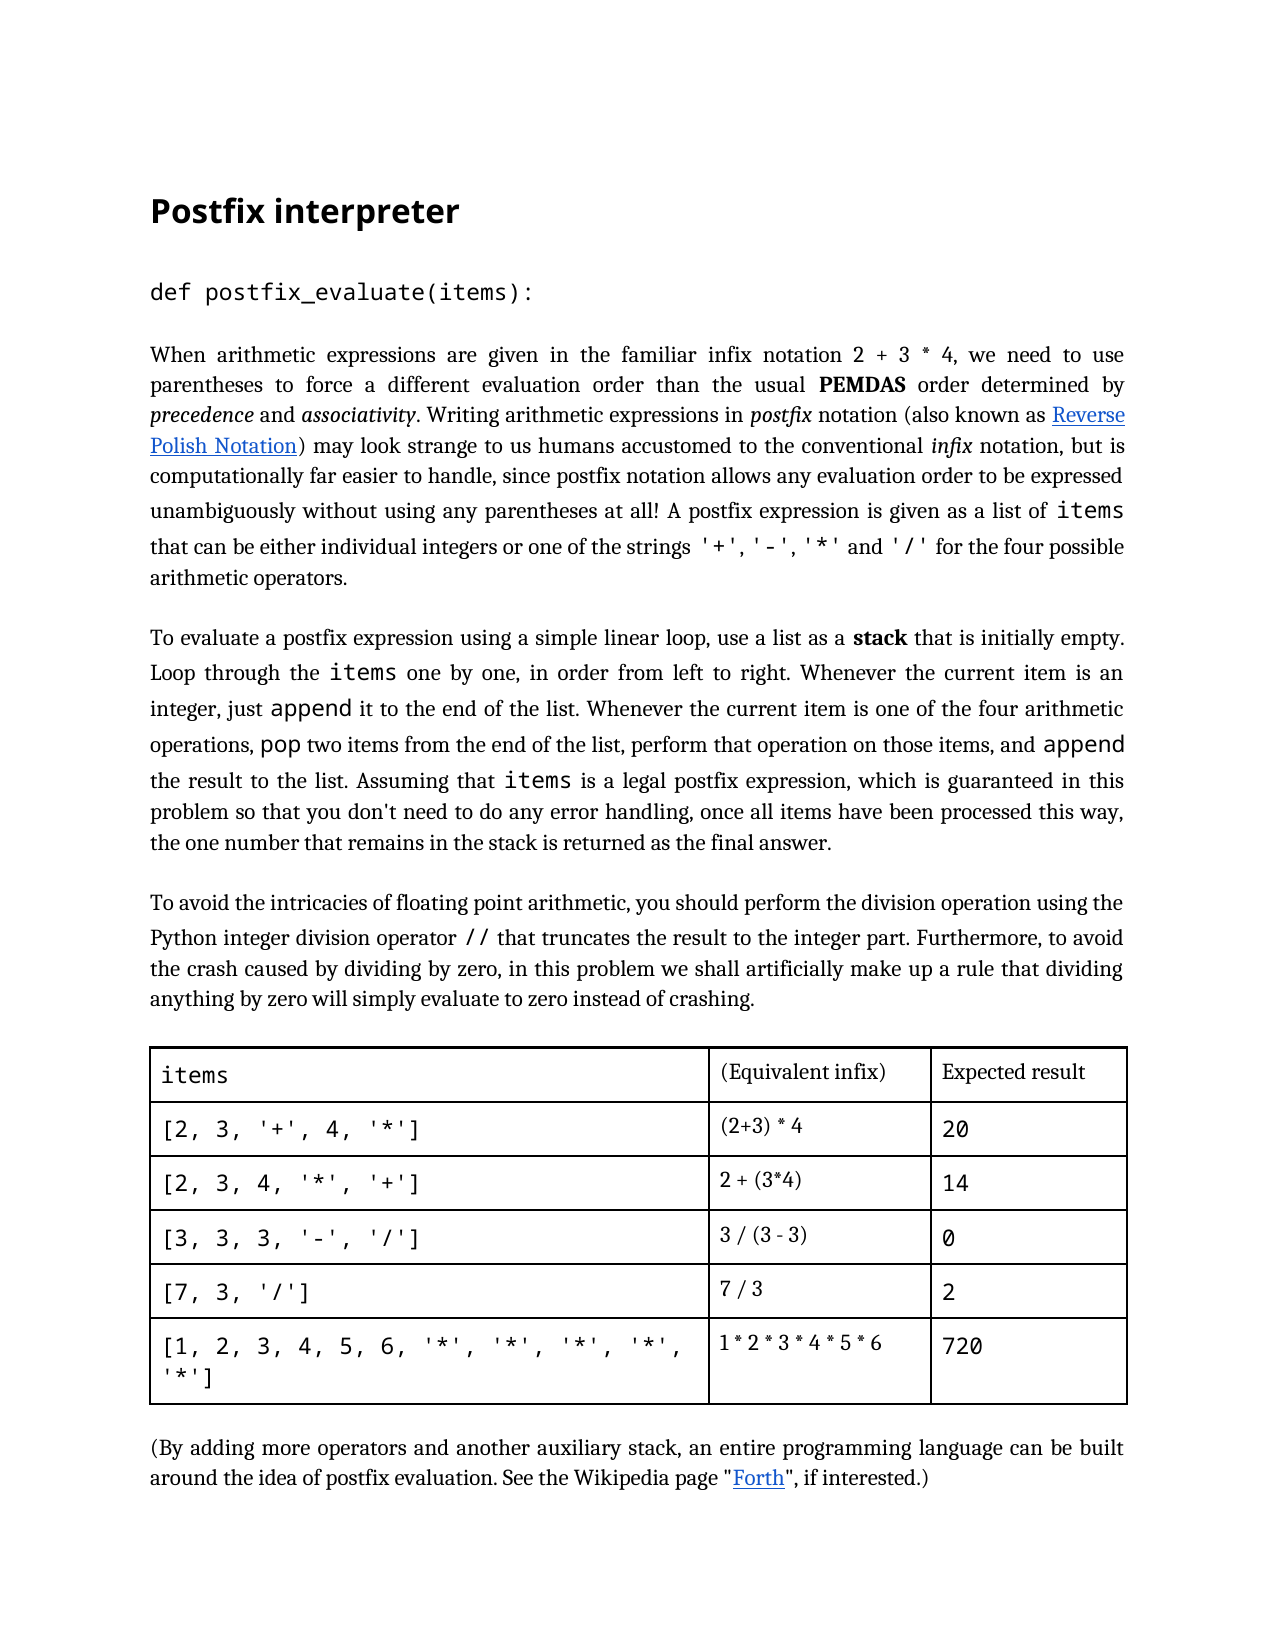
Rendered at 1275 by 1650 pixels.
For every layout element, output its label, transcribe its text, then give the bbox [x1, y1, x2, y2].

table_cell [1, 2, 3, 4, 5, 6, '*', '*', '*', '*', '*'] [151, 1319, 708, 1403]
table_cell 2 [932, 1265, 1126, 1317]
table_cell 20 [932, 1103, 1126, 1155]
text def postfix_evaluate(items): [150, 276, 1125, 307]
table_cell 14 [932, 1157, 1126, 1209]
table_cell 2 + (3*4) [710, 1157, 930, 1209]
table_header (Equivalent infix) [710, 1049, 930, 1101]
table_cell 720 [932, 1319, 1126, 1403]
text To evaluate a postfix expression using a simple linear loop, use a list as a stack that is initially empty. Loop through the items one by one, in order from left to right. Whenever the current item is an integer, just append it to the end of the list. Whenever the current item is one of the four arithmetic operations, pop two items from the end of the list, perform that operation on those items, and append the result to the list. Assuming that items is a legal postfix expression, which is guaranteed in this problem so that you don't need to do any error handling, once all items have been processed this way, the one number that remains in the stack is returned as the final answer. [150, 625, 1125, 856]
subtitle Postfix interpreter [150, 187, 1125, 233]
table_cell [2, 3, 4, '*', '+'] [151, 1157, 708, 1209]
table_header items [151, 1049, 708, 1101]
table_cell (2+3) * 4 [710, 1103, 930, 1155]
table_cell 7 / 3 [710, 1265, 930, 1317]
text (By adding more operators and another auxiliary stack, an entire programming language can be built around the idea of postfix evaluation. See the Wikipedia page "Forth", if interested.) [150, 1435, 1125, 1492]
table_cell 1 * 2 * 3 * 4 * 5 * 6 [710, 1319, 930, 1403]
text When arithmetic expressions are given in the familiar infix notation 2 + 3 * 4, we need to use parentheses to force a different evaluation order than the usual PEMDAS order determined by precedence and associativity. Writing arithmetic expressions in postfix notation (also known as Reverse Polish Notation) may look strange to us humans accustomed to the conventional infix notation, but is computationally far easier to handle, since postfix notation allows any evaluation order to be expressed unambiguously without using any parentheses at all! A postfix expression is given as a list of items that can be either individual integers or one of the strings '+', '-', '*' and '/' for the four possible arithmetic operators. [150, 342, 1125, 591]
table_cell 0 [932, 1211, 1126, 1263]
table_cell [7, 3, '/'] [151, 1265, 708, 1317]
text To avoid the intricacies of floating point arithmetic, you should perform the division operation using the Python integer division operator // that truncates the result to the integer part. Furthermore, to avoid the crash caused by dividing by zero, in this problem we shall artificially make up a rule that dividing anything by zero will simply evaluate to zero instead of crashing. [150, 890, 1125, 1012]
table_cell [3, 3, 3, '-', '/'] [151, 1211, 708, 1263]
table_header Expected result [932, 1049, 1126, 1101]
table_cell [2, 3, '+', 4, '*'] [151, 1103, 708, 1155]
table_cell 3 / (3 - 3) [710, 1211, 930, 1263]
